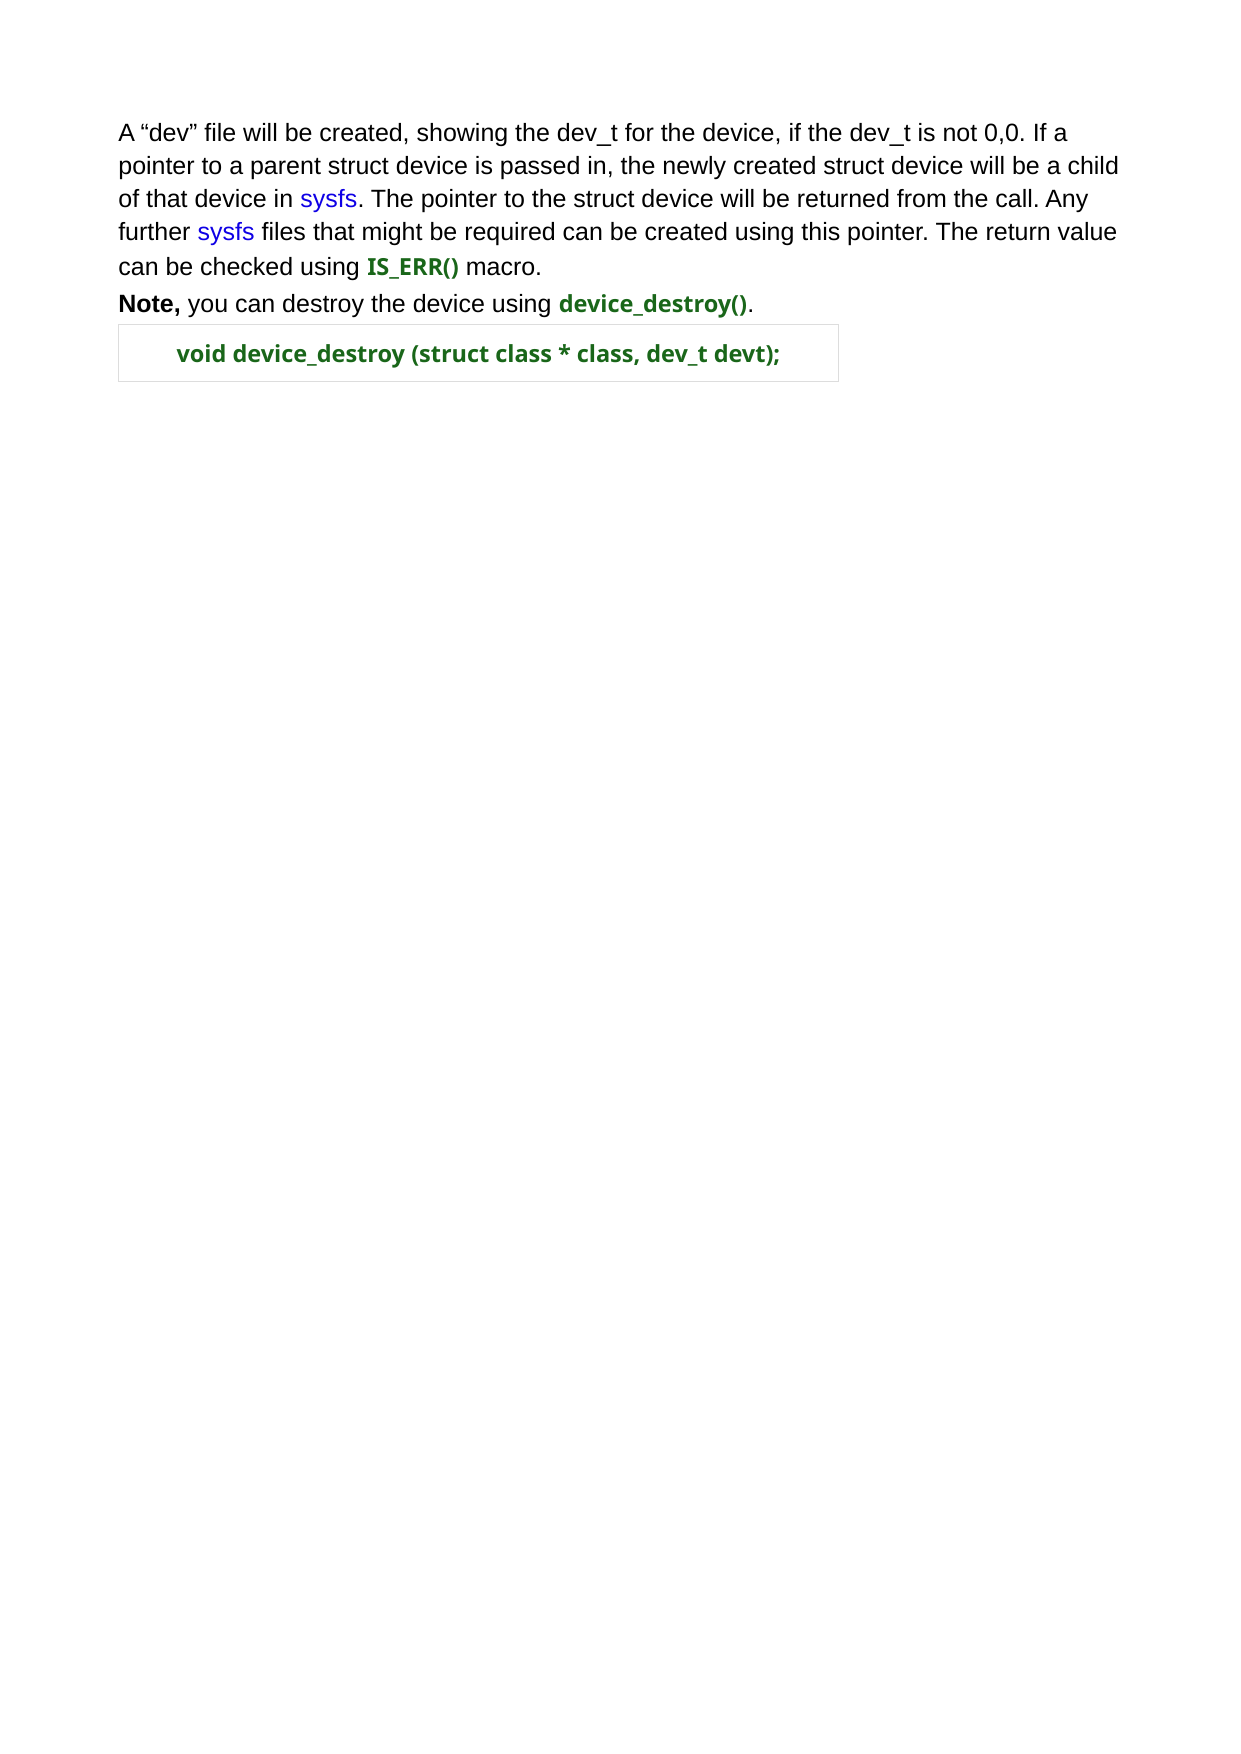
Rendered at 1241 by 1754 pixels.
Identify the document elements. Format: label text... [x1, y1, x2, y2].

table_header void device_destroy (struct class * class, dev_t devt); [119, 325, 838, 381]
text A “dev” file will be created, showing the dev_t for the device, if the dev_t is not 0,0. If a pointer to a parent struct device is passed in, the newly created struct device will be a child of that device in sysfs. The pointer to the struct device will be returned from the call. Any further sysfs files that might be required can be created using this pointer. The return value can be checked using IS_ERR() macro. [118, 118, 1122, 283]
text Note, you can destroy the device using device_destroy(). [118, 287, 1122, 319]
